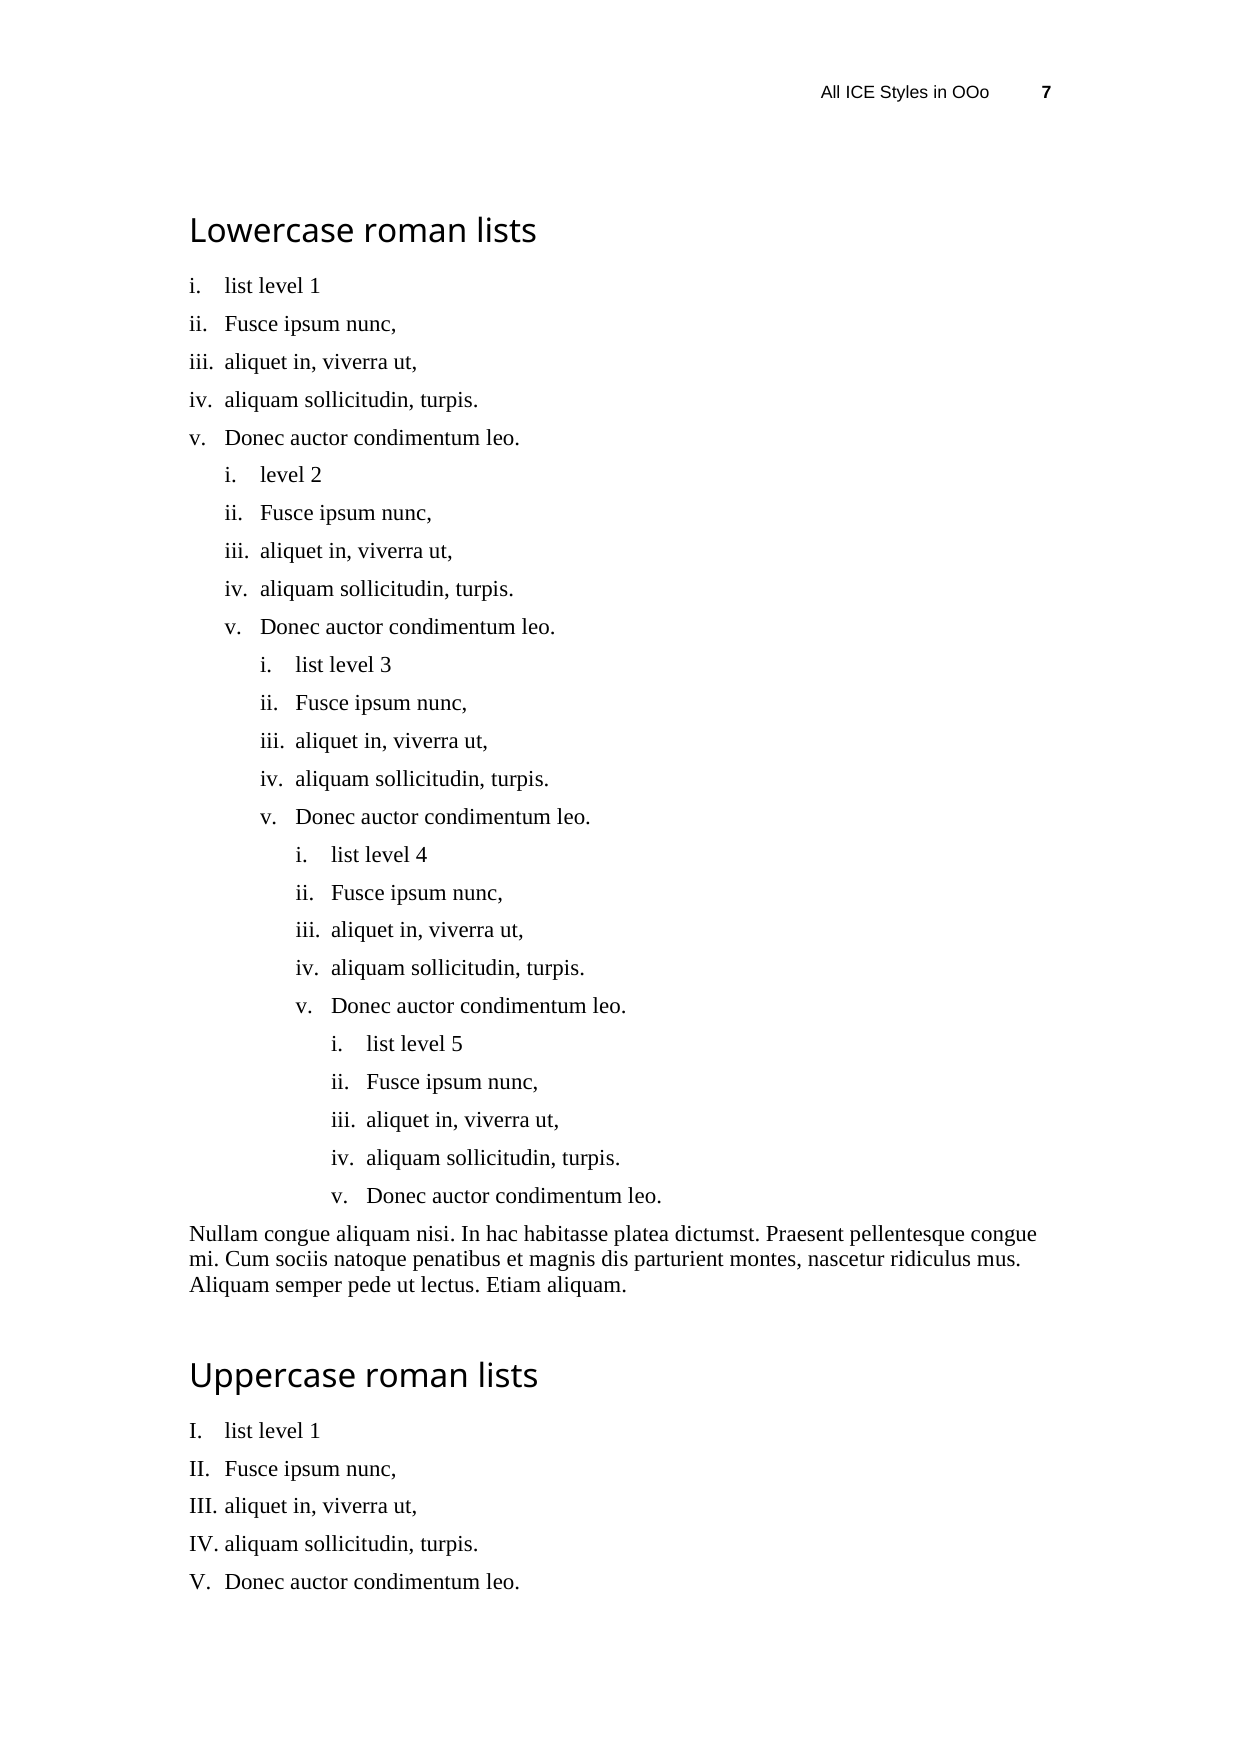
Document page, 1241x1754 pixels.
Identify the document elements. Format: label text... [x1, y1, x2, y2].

list aliquam sollicitudin, turpis. [189, 1531, 1051, 1557]
list aliquam sollicitudin, turpis. [260, 766, 1051, 791]
list Fusce ipsum nunc, [189, 311, 1051, 336]
list Donec auctor condimentum leo. [331, 1183, 1051, 1208]
list level 2 [224, 462, 1051, 488]
list Donec auctor condimentum leo. [295, 993, 1051, 1019]
list Donec auctor condimentum leo. [224, 614, 1051, 639]
list Donec auctor condimentum leo. [260, 804, 1051, 829]
list Fusce ipsum nunc, [260, 690, 1051, 715]
list aliquet in, viverra ut, [331, 1107, 1051, 1132]
list aliquet in, viverra ut, [260, 728, 1051, 753]
list aliquam sollicitudin, turpis. [295, 955, 1051, 981]
list list level 5 [331, 1031, 1051, 1057]
list aliquam sollicitudin, turpis. [189, 387, 1051, 412]
list list level 3 [260, 652, 1051, 677]
list aliquam sollicitudin, turpis. [224, 576, 1051, 602]
list aliquam sollicitudin, turpis. [331, 1145, 1051, 1170]
list Fusce ipsum nunc, [189, 1455, 1051, 1481]
list Fusce ipsum nunc, [295, 879, 1051, 905]
list Donec auctor condimentum leo. [189, 1569, 1051, 1595]
list aliquet in, viverra ut, [189, 349, 1051, 374]
list aliquet in, viverra ut, [224, 538, 1051, 564]
list aliquet in, viverra ut, [189, 1493, 1051, 1519]
list list level 1 [189, 1417, 1051, 1443]
list list level 4 [295, 842, 1051, 867]
text Nullam congue aliquam nisi. In hac habitasse platea dictumst. Praesent pellentesque congue mi. Cum sociis natoque penatibus et magnis dis parturient montes, nascetur ridiculus mus. Aliquam semper pede ut lectus. Etiam aliquam. [189, 1221, 1051, 1297]
list aliquet in, viverra ut, [295, 917, 1051, 943]
list Donec auctor condimentum leo. [189, 424, 1051, 450]
list list level 1 [189, 273, 1051, 298]
text Lowercase roman lists [189, 207, 1051, 252]
text Uppercase roman lists [189, 1351, 1051, 1397]
list Fusce ipsum nunc, [331, 1069, 1051, 1094]
list Fusce ipsum nunc, [224, 500, 1051, 526]
